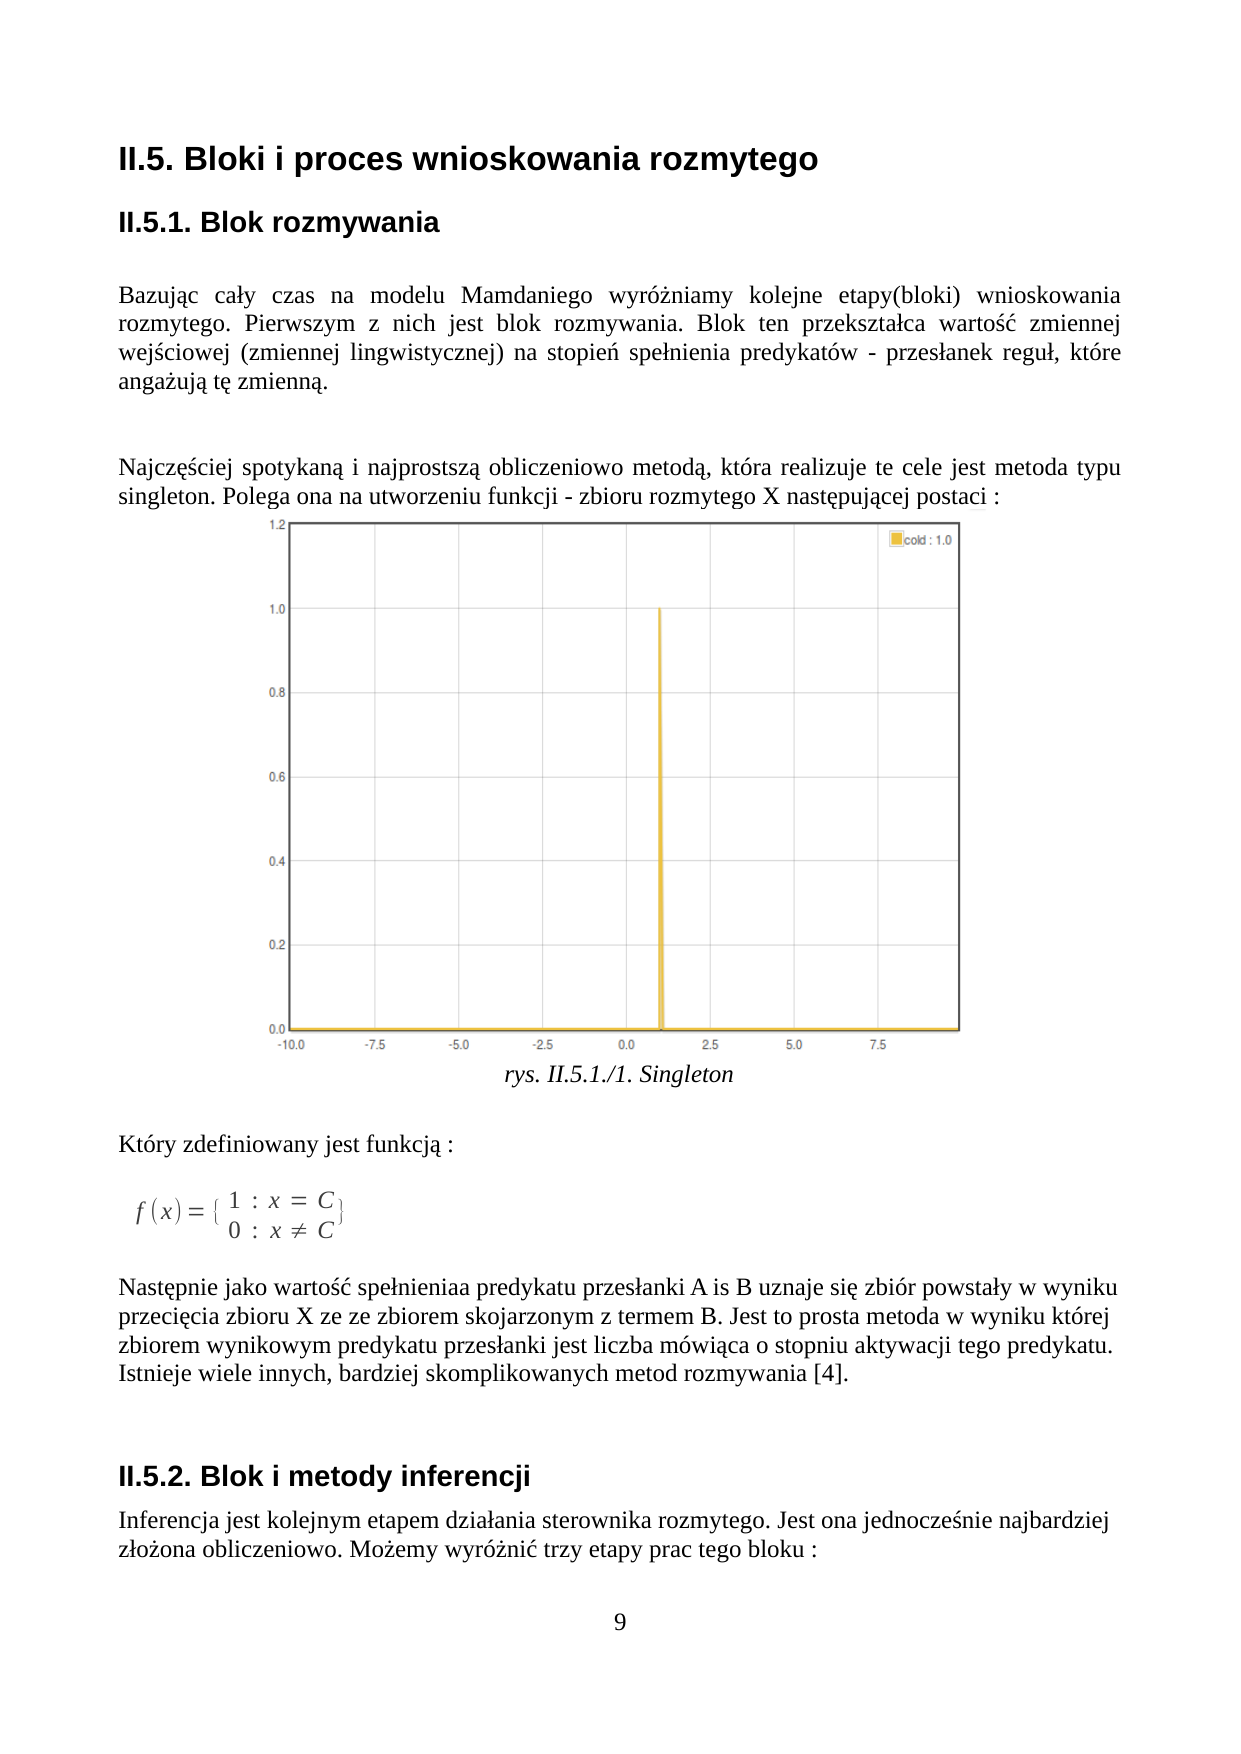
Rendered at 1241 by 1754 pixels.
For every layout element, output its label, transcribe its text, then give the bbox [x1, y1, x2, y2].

text rys. II.5.1./1. Singleton [118, 522, 1122, 1088]
picture [254, 509, 986, 1060]
subtitle Blok i metody inferencji [118, 1459, 1122, 1493]
text Bazując cały czas na modelu Mamdaniego wyróżniamy kolejne etapy(bloki) wnioskowania rozmytego. Pierwszym z nich jest blok rozmywania. Blok ten przekształca wartość zmiennej wejściowej (zmiennej lingwistycznej) na stopień spełnienia predykatów - przesłanek reguł, które angażują tę zmienną. [118, 280, 1122, 395]
text Następnie jako wartość spełnieniaa predykatu przesłanki A is B uznaje się zbiór powstały w wyniku przecięcia zbioru X ze ze zbiorem skojarzonym z termem B. Jest to prosta metoda w wyniku której zbiorem wynikowym predykatu przesłanki jest liczba mówiąca o stopniu aktywacji tego predykatu. Istnieje wiele innych, bardziej skomplikowanych metod rozmywania [4]. [118, 1272, 1122, 1387]
text Inferencja jest kolejnym etapem działania sterownika rozmytego. Jest ona jednocześnie najbardziej złożona obliczeniowo. Możemy wyróżnić trzy etapy prac tego bloku : [118, 1506, 1122, 1563]
subtitle Blok rozmywania [118, 205, 1122, 238]
text Który zdefiniowany jest funkcją : [118, 1129, 1122, 1158]
subtitle Bloki i proces wnioskowania rozmytego [118, 139, 1122, 178]
text Najczęściej spotykaną i najprostszą obliczeniowo metodą, która realizuje te cele jest metoda typu singleton. Polega ona na utworzeniu funkcji - zbioru rozmytego X następującej postaci : [118, 452, 1122, 510]
